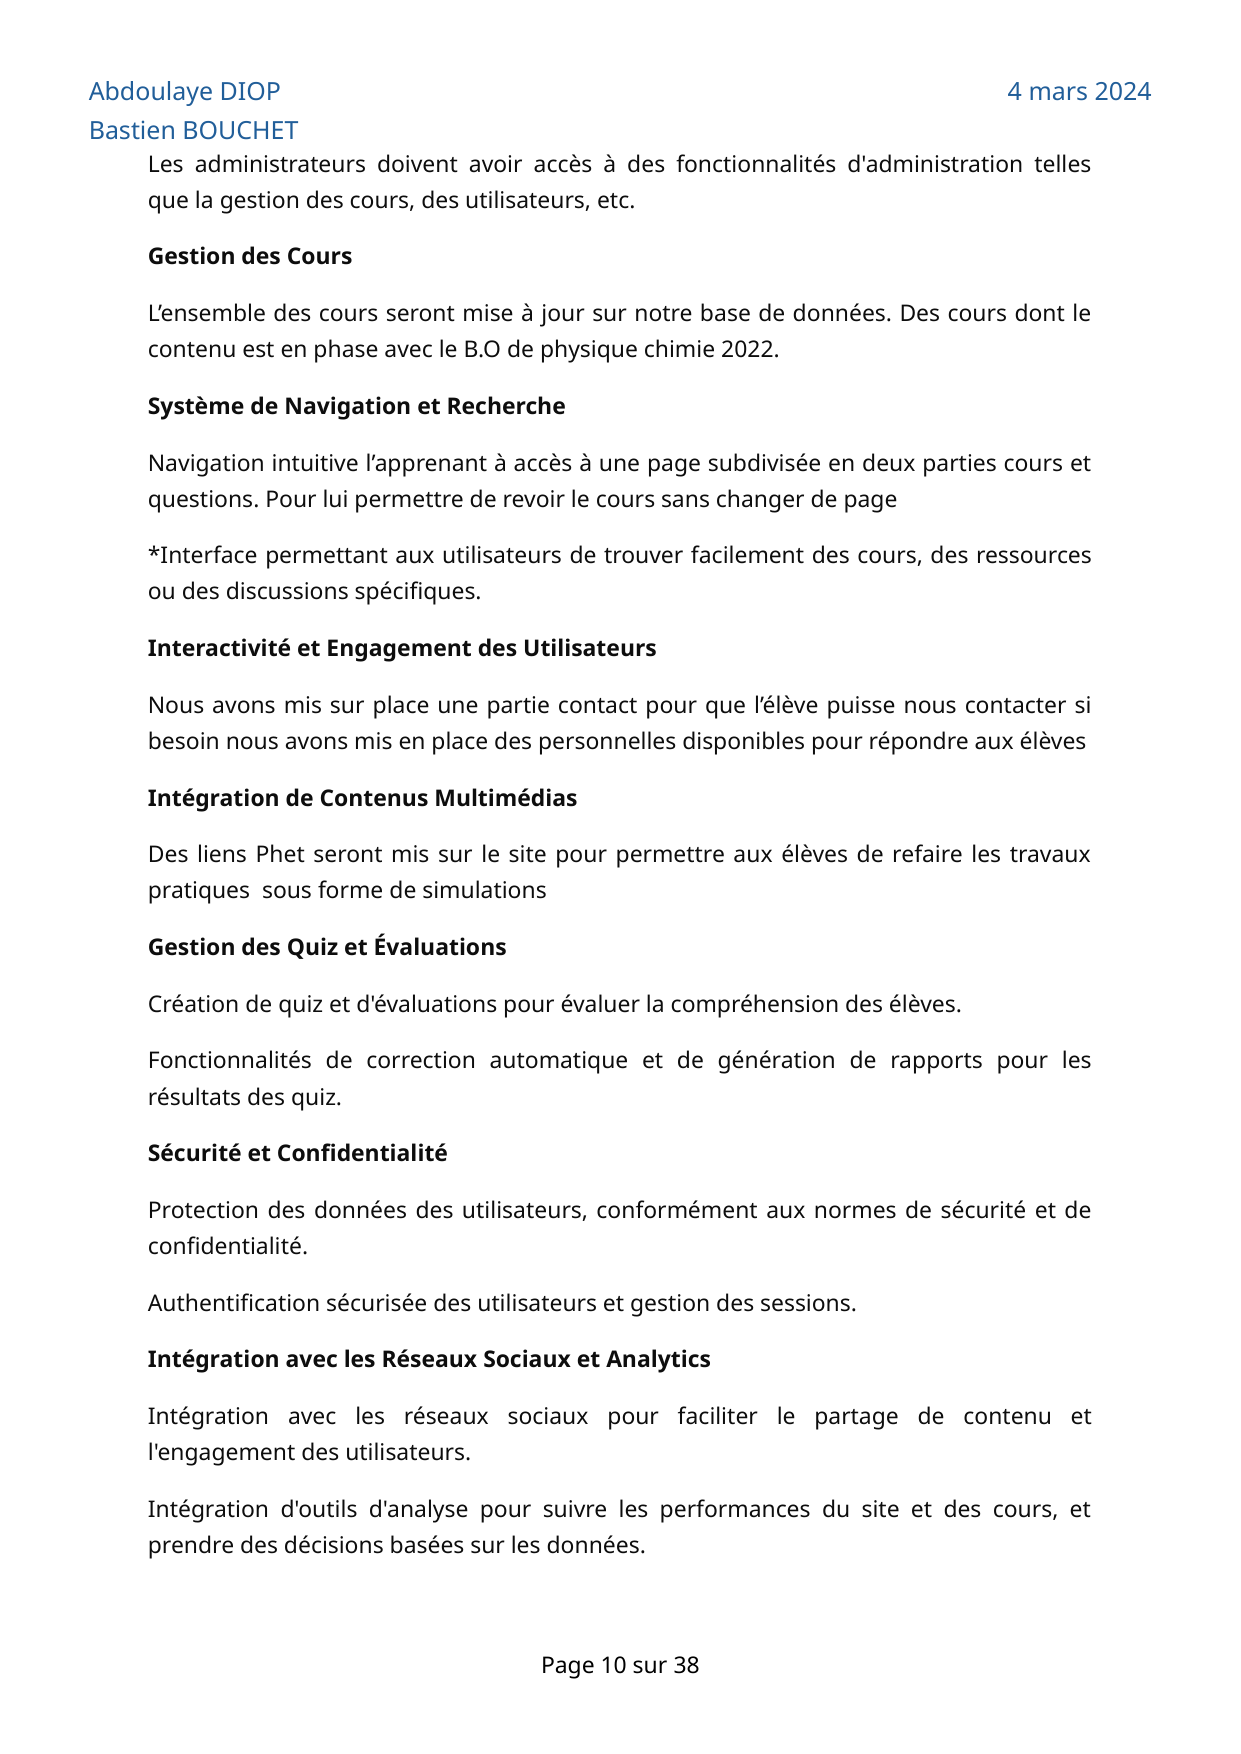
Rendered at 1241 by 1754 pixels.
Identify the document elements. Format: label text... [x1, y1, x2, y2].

text Intégration de Contenus Multimédias [148, 781, 1093, 813]
text Intégration d'outils d'analyse pour suivre les performances du site et des cours, et prendre des décisions basées sur les données. [148, 1493, 1093, 1560]
text Des liens Phet seront mis sur le site pour permettre aux élèves de refaire les travaux pratiques sous forme de simulations [148, 838, 1093, 905]
text Gestion des Quiz et Évaluations [148, 931, 1093, 962]
text Intégration avec les Réseaux Sociaux et Analytics [148, 1343, 1093, 1375]
text Protection des données des utilisateurs, conformément aux normes de sécurité et de confidentialité. [148, 1194, 1093, 1261]
text Nous avons mis sur place une partie contact pour que l’élève puisse nous contacter si besoin nous avons mis en place des personnelles disponibles pour répondre aux élèves [148, 689, 1093, 756]
text Interactivité et Engagement des Utilisateurs [148, 632, 1093, 663]
text Navigation intuitive l’apprenant à accès à une page subdivisée en deux parties cours et questions. Pour lui permettre de revoir le cours sans changer de page [148, 447, 1093, 514]
text Système de Navigation et Recherche [148, 390, 1093, 421]
text L’ensemble des cours seront mise à jour sur notre base de données. Des cours dont le contenu est en phase avec le B.O de physique chimie 2022. [148, 297, 1093, 364]
text Intégration avec les réseaux sociaux pour faciliter le partage de contenu et l'engagement des utilisateurs. [148, 1400, 1093, 1467]
text Création de quiz et d'évaluations pour évaluer la compréhension des élèves. [148, 988, 1093, 1019]
text Authentification sécurisée des utilisateurs et gestion des sessions. [148, 1287, 1093, 1318]
text Gestion des Cours [148, 240, 1093, 272]
text Fonctionnalités de correction automatique et de génération de rapports pour les résultats des quiz. [148, 1044, 1093, 1112]
text Sécurité et Confidentialité [148, 1137, 1093, 1168]
text *Interface permettant aux utilisateurs de trouver facilement des cours, des ressources ou des discussions spécifiques. [148, 539, 1093, 606]
text Les administrateurs doivent avoir accès à des fonctionnalités d'administration telles que la gestion des cours, des utilisateurs, etc. [148, 148, 1093, 215]
